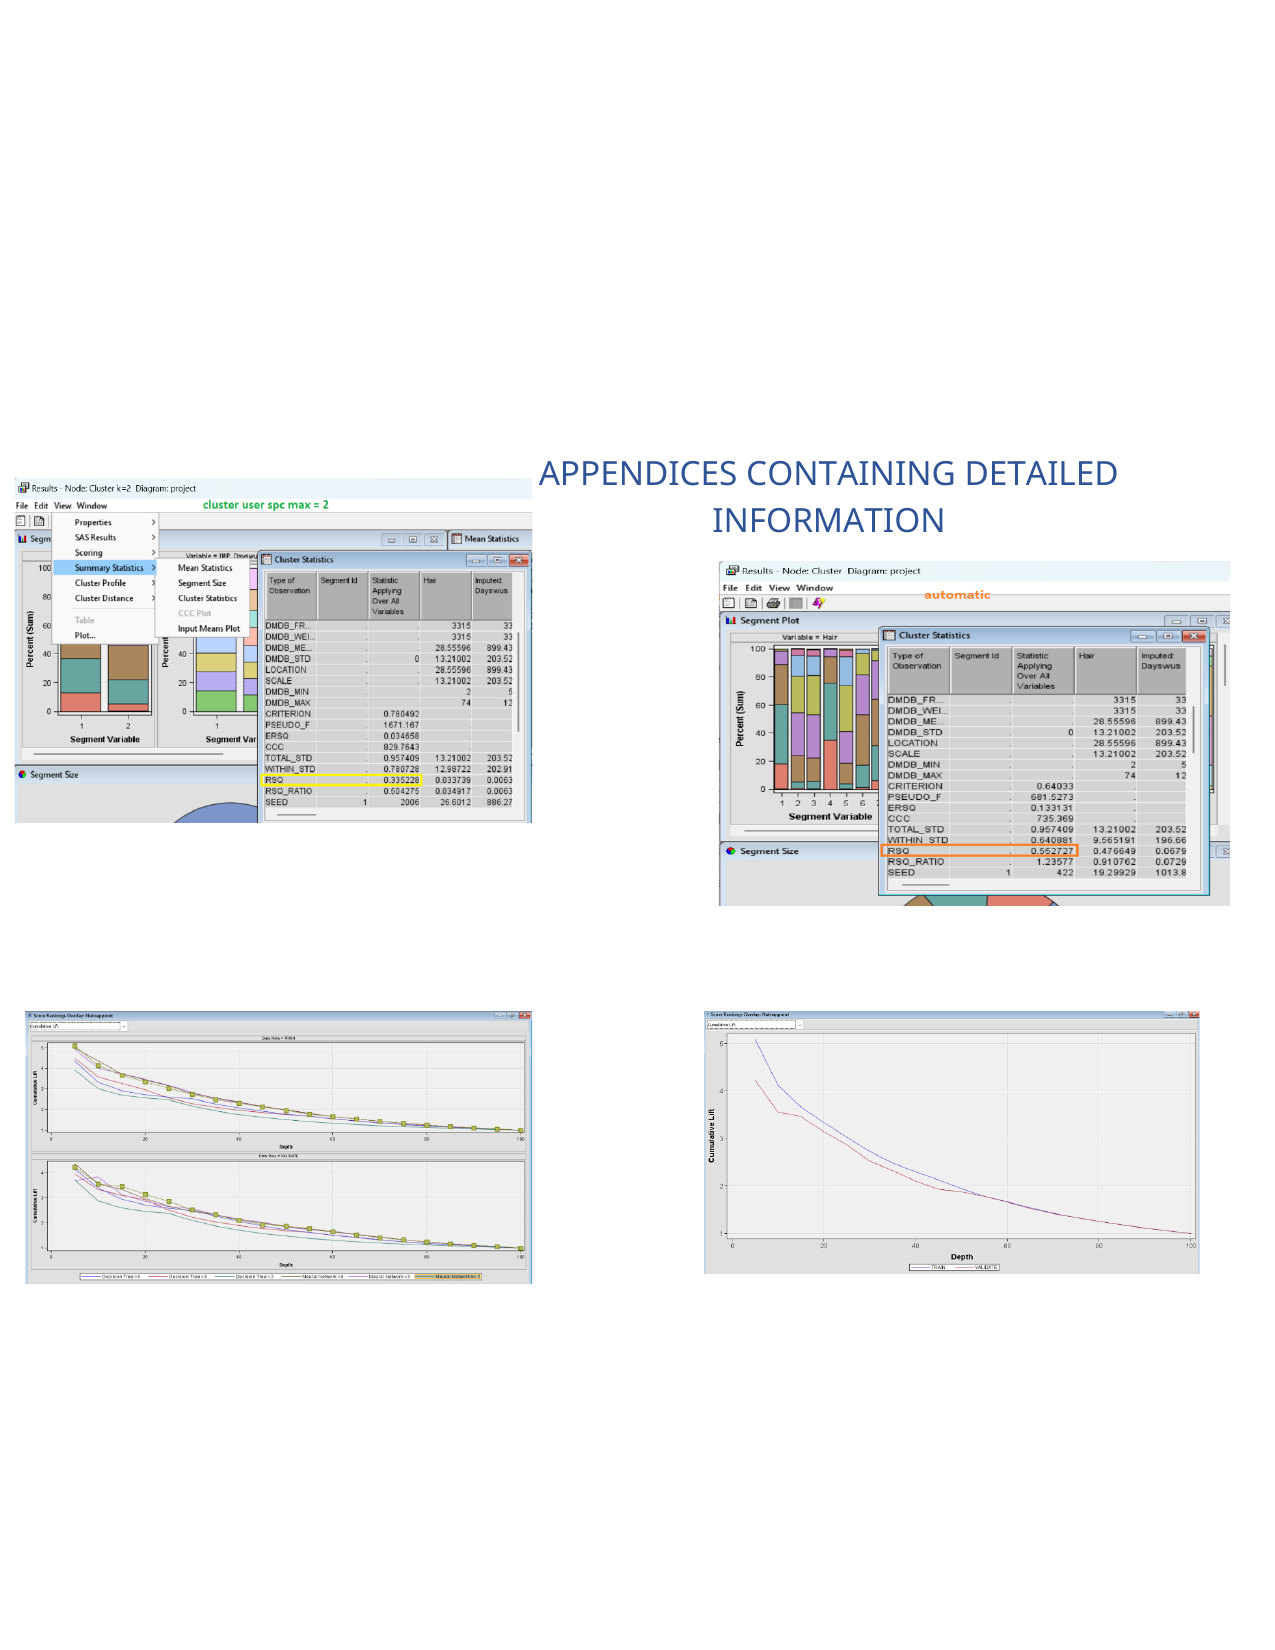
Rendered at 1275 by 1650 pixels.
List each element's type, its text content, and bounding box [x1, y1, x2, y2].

subtitle APPENDICES CONTAINING DETAILED INFORMATION [150, 449, 1125, 542]
